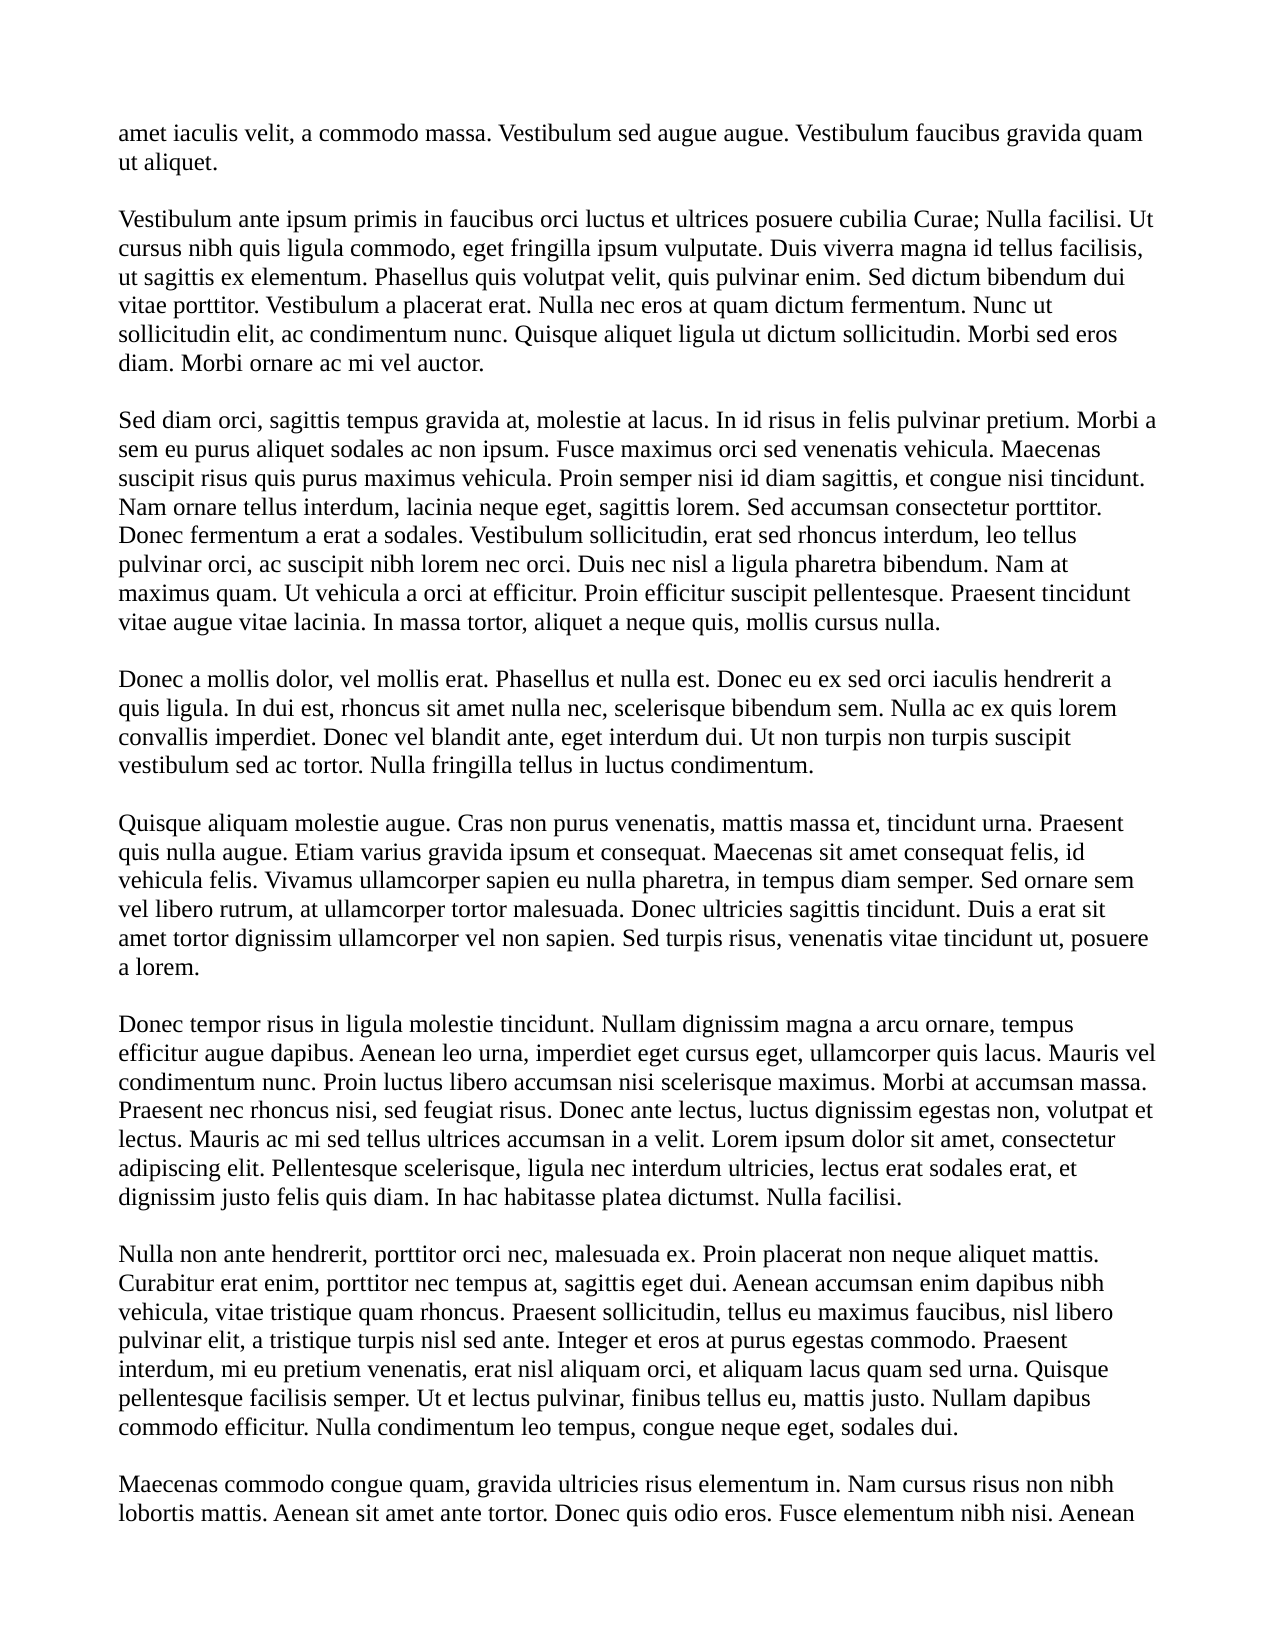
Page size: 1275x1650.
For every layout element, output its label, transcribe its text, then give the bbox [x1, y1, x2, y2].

text Sed diam orci, sagittis tempus gravida at, molestie at lacus. In id risus in felis pulvinar pretium. Morbi a sem eu purus aliquet sodales ac non ipsum. Fusce maximus orci sed venenatis vehicula. Maecenas suscipit risus quis purus maximus vehicula. Proin semper nisi id diam sagittis, et congue nisi tincidunt. Nam ornare tellus interdum, lacinia neque eget, sagittis lorem. Sed accumsan consectetur porttitor. Donec fermentum a erat a sodales. Vestibulum sollicitudin, erat sed rhoncus interdum, leo tellus pulvinar orci, ac suscipit nibh lorem nec orci. Duis nec nisl a ligula pharetra bibendum. Nam at maximus quam. Ut vehicula a orci at efficitur. Proin efficitur suscipit pellentesque. Praesent tincidunt vitae augue vitae lacinia. In massa tortor, aliquet a neque quis, mollis cursus nulla. [118, 406, 1157, 636]
text Donec a mollis dolor, vel mollis erat. Phasellus et nulla est. Donec eu ex sed orci iaculis hendrerit a quis ligula. In dui est, rhoncus sit amet nulla nec, scelerisque bibendum sem. Nulla ac ex quis lorem convallis imperdiet. Donec vel blandit ante, eget interdum dui. Ut non turpis non turpis suscipit vestibulum sed ac tortor. Nulla fringilla tellus in luctus condimentum. [118, 664, 1157, 779]
text Vestibulum ante ipsum primis in faucibus orci luctus et ultrices posuere cubilia Curae; Nulla facilisi. Ut cursus nibh quis ligula commodo, eget fringilla ipsum vulputate. Duis viverra magna id tellus facilisis, ut sagittis ex elementum. Phasellus quis volutpat velit, quis pulvinar enim. Sed dictum bibendum dui vitae porttitor. Vestibulum a placerat erat. Nulla nec eros at quam dictum fermentum. Nunc ut sollicitudin elit, ac condimentum nunc. Quisque aliquet ligula ut dictum sollicitudin. Morbi sed eros diam. Morbi ornare ac mi vel auctor. [118, 204, 1157, 377]
text amet iaculis velit, a commodo massa. Vestibulum sed augue augue. Vestibulum faucibus gravida quam ut aliquet. [118, 118, 1157, 176]
text Nulla non ante hendrerit, porttitor orci nec, malesuada ex. Proin placerat non neque aliquet mattis. Curabitur erat enim, porttitor nec tempus at, sagittis eget dui. Aenean accumsan enim dapibus nibh vehicula, vitae tristique quam rhoncus. Praesent sollicitudin, tellus eu maximus faucibus, nisl libero pulvinar elit, a tristique turpis nisl sed ante. Integer et eros at purus egestas commodo. Praesent interdum, mi eu pretium venenatis, erat nisl aliquam orci, et aliquam lacus quam sed urna. Quisque pellentesque facilisis semper. Ut et lectus pulvinar, finibus tellus eu, mattis justo. Nullam dapibus commodo efficitur. Nulla condimentum leo tempus, congue neque eget, sodales dui. [118, 1239, 1157, 1441]
text Donec tempor risus in ligula molestie tincidunt. Nullam dignissim magna a arcu ornare, tempus efficitur augue dapibus. Aenean leo urna, imperdiet eget cursus eget, ullamcorper quis lacus. Mauris vel condimentum nunc. Proin luctus libero accumsan nisi scelerisque maximus. Morbi at accumsan massa. Praesent nec rhoncus nisi, sed feugiat risus. Donec ante lectus, luctus dignissim egestas non, volutpat et lectus. Mauris ac mi sed tellus ultrices accumsan in a velit. Lorem ipsum dolor sit amet, consectetur adipiscing elit. Pellentesque scelerisque, ligula nec interdum ultricies, lectus erat sodales erat, et dignissim justo felis quis diam. In hac habitasse platea dictumst. Nulla facilisi. [118, 1009, 1157, 1211]
text Maecenas commodo congue quam, gravida ultricies risus elementum in. Nam cursus risus non nibh lobortis mattis. Aenean sit amet ante tortor. Donec quis odio eros. Fusce elementum nibh nisi. Aenean [118, 1469, 1157, 1527]
text Quisque aliquam molestie augue. Cras non purus venenatis, mattis massa et, tincidunt urna. Praesent quis nulla augue. Etiam varius gravida ipsum et consequat. Maecenas sit amet consequat felis, id vehicula felis. Vivamus ullamcorper sapien eu nulla pharetra, in tempus diam semper. Sed ornare sem vel libero rutrum, at ullamcorper tortor malesuada. Donec ultricies sagittis tincidunt. Duis a erat sit amet tortor dignissim ullamcorper vel non sapien. Sed turpis risus, venenatis vitae tincidunt ut, posuere a lorem. [118, 808, 1157, 981]
